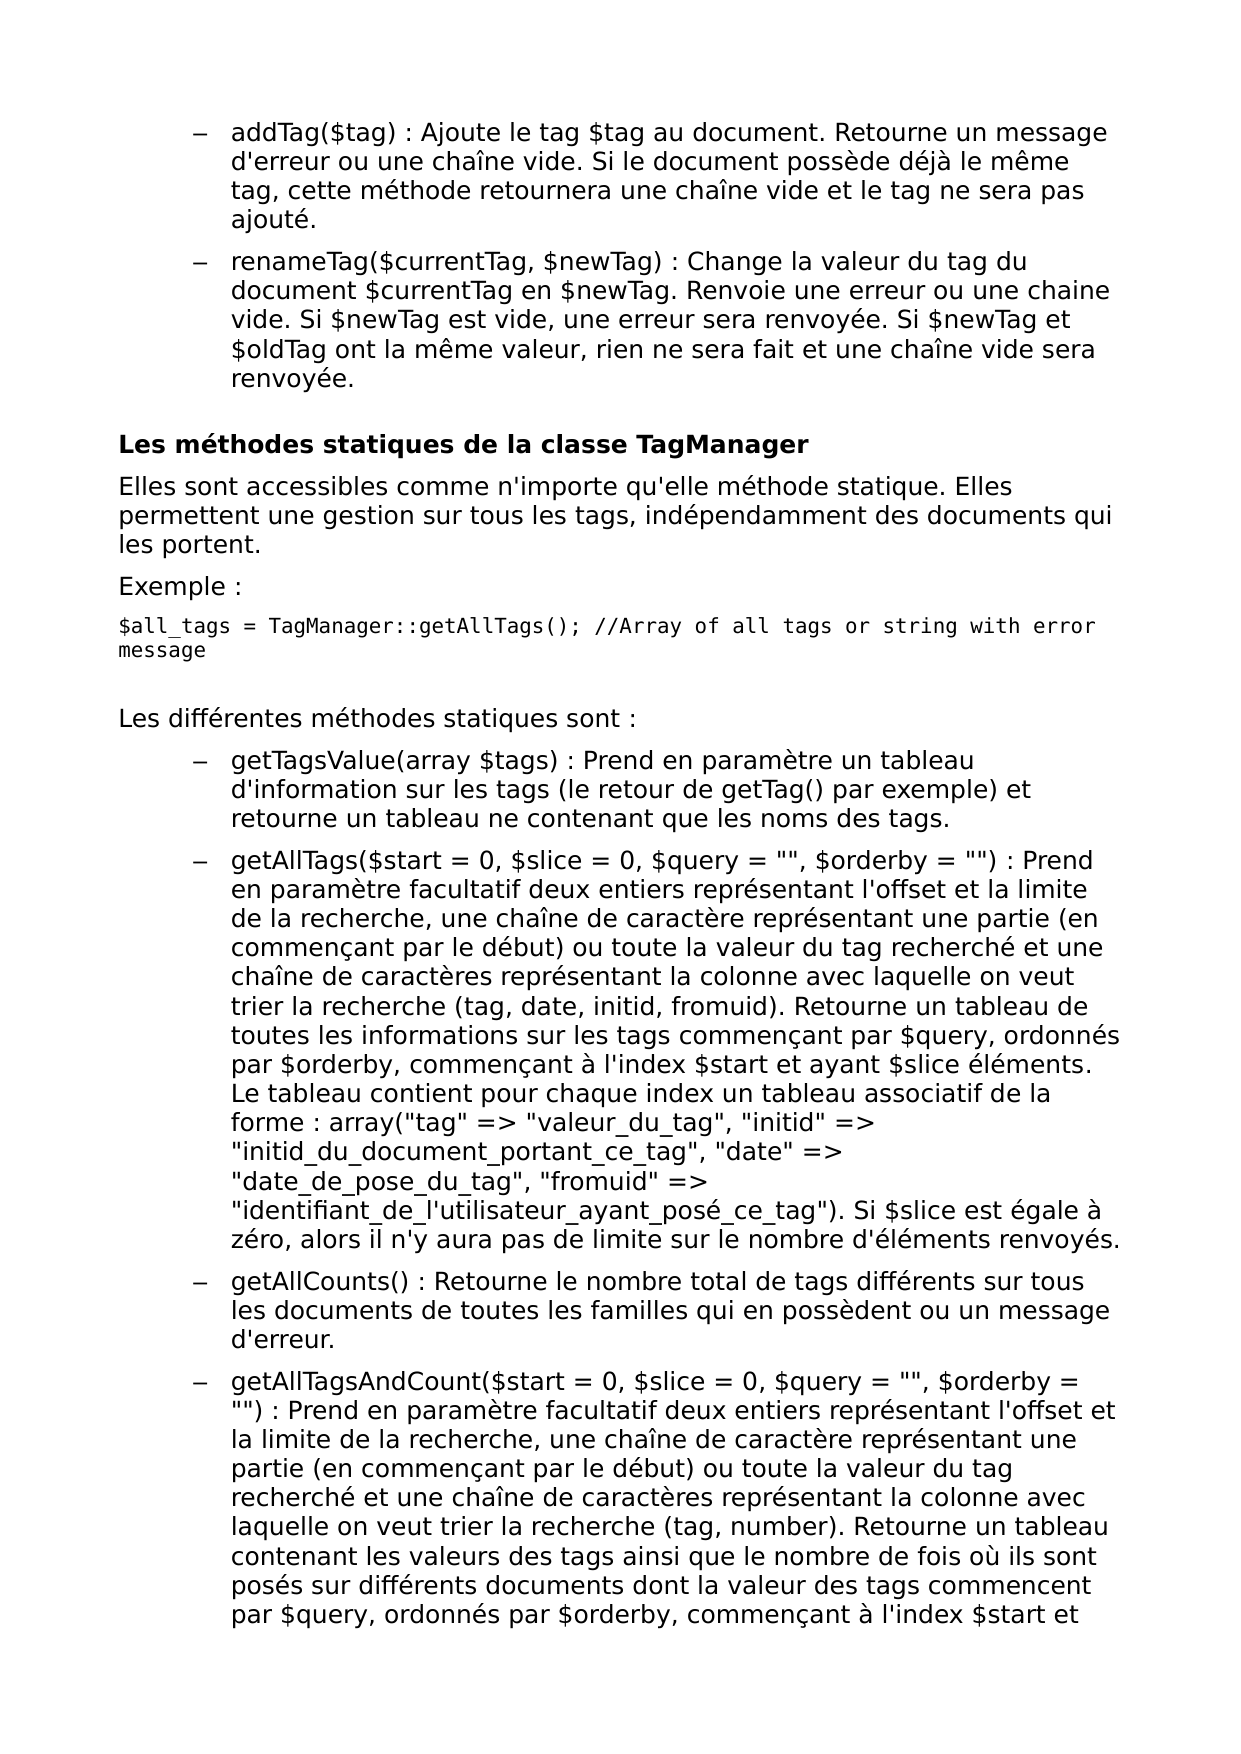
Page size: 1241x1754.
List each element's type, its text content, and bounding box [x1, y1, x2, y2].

list getTagsValue(array $tags) : Prend en paramètre un tableau d'information sur les tags (le retour de getTag() par exemple) et retourne un tableau ne contenant que les noms des tags. [193, 746, 1122, 833]
list renameTag($currentTag, $newTag) : Change la valeur du tag du document $currentTag en $newTag. Renvoie une erreur ou une chaine vide. Si $newTag est vide, une erreur sera renvoyée. Si $newTag et $oldTag ont la même valeur, rien ne sera fait et une chaîne vide sera renvoyée. [193, 247, 1122, 393]
text $all_tags = TagManager::getAllTags(); //Array of all tags or string with error message [118, 614, 1122, 662]
list getAllTags($start = 0, $slice = 0, $query = "", $orderby = "") : Prend en paramètre facultatif deux entiers représentant l'offset et la limite de la recherche, une chaîne de caractère représentant une partie (en commençant par le début) ou toute la valeur du tag recherché et une chaîne de caractères représentant la colonne avec laquelle on veut trier la recherche (tag, date, initid, fromuid). Retourne un tableau de toutes les informations sur les tags commençant par $query, ordonnés par $orderby, commençant à l'index $start et ayant $slice éléments. Le tableau contient pour chaque index un tableau associatif de la forme : array("tag" => "valeur_du_tag", "initid" => "initid_du_document_portant_ce_tag", "date" => "date_de_pose_du_tag", "fromuid" => "identifiant_de_l'utilisateur_ayant_posé_ce_tag"). Si $slice est égale à zéro, alors il n'y aura pas de limite sur le nombre d'éléments renvoyés. [193, 846, 1122, 1254]
text Elles sont accessibles comme n'importe qu'elle méthode statique. Elles permettent une gestion sur tous les tags, indépendamment des documents qui les portent. [118, 472, 1122, 560]
list getAllCounts() : Retourne le nombre total de tags différents sur tous les documents de toutes les familles qui en possèdent ou un message d'erreur. [193, 1267, 1122, 1354]
list getAllTagsAndCount($start = 0, $slice = 0, $query = "", $orderby = "") : Prend en paramètre facultatif deux entiers représentant l'offset et la limite de la recherche, une chaîne de caractère représentant une partie (en commençant par le début) ou toute la valeur du tag recherché et une chaîne de caractères représentant la colonne avec laquelle on veut trier la recherche (tag, number). Retourne un tableau contenant les valeurs des tags ainsi que le nombre de fois où ils sont posés sur différents documents dont la valeur des tags commencent par $query, ordonnés par $orderby, commençant à l'index $start et [193, 1367, 1122, 1629]
text Les différentes méthodes statiques sont : [118, 704, 1122, 733]
list addTag($tag) : Ajoute le tag $tag au document. Retourne un message d'erreur ou une chaîne vide. Si le document possède déjà le même tag, cette méthode retournera une chaîne vide et le tag ne sera pas ajouté. [193, 118, 1122, 235]
text Exemple : [118, 572, 1122, 601]
subtitle Les méthodes statiques de la classe TagManager [118, 431, 1122, 460]
